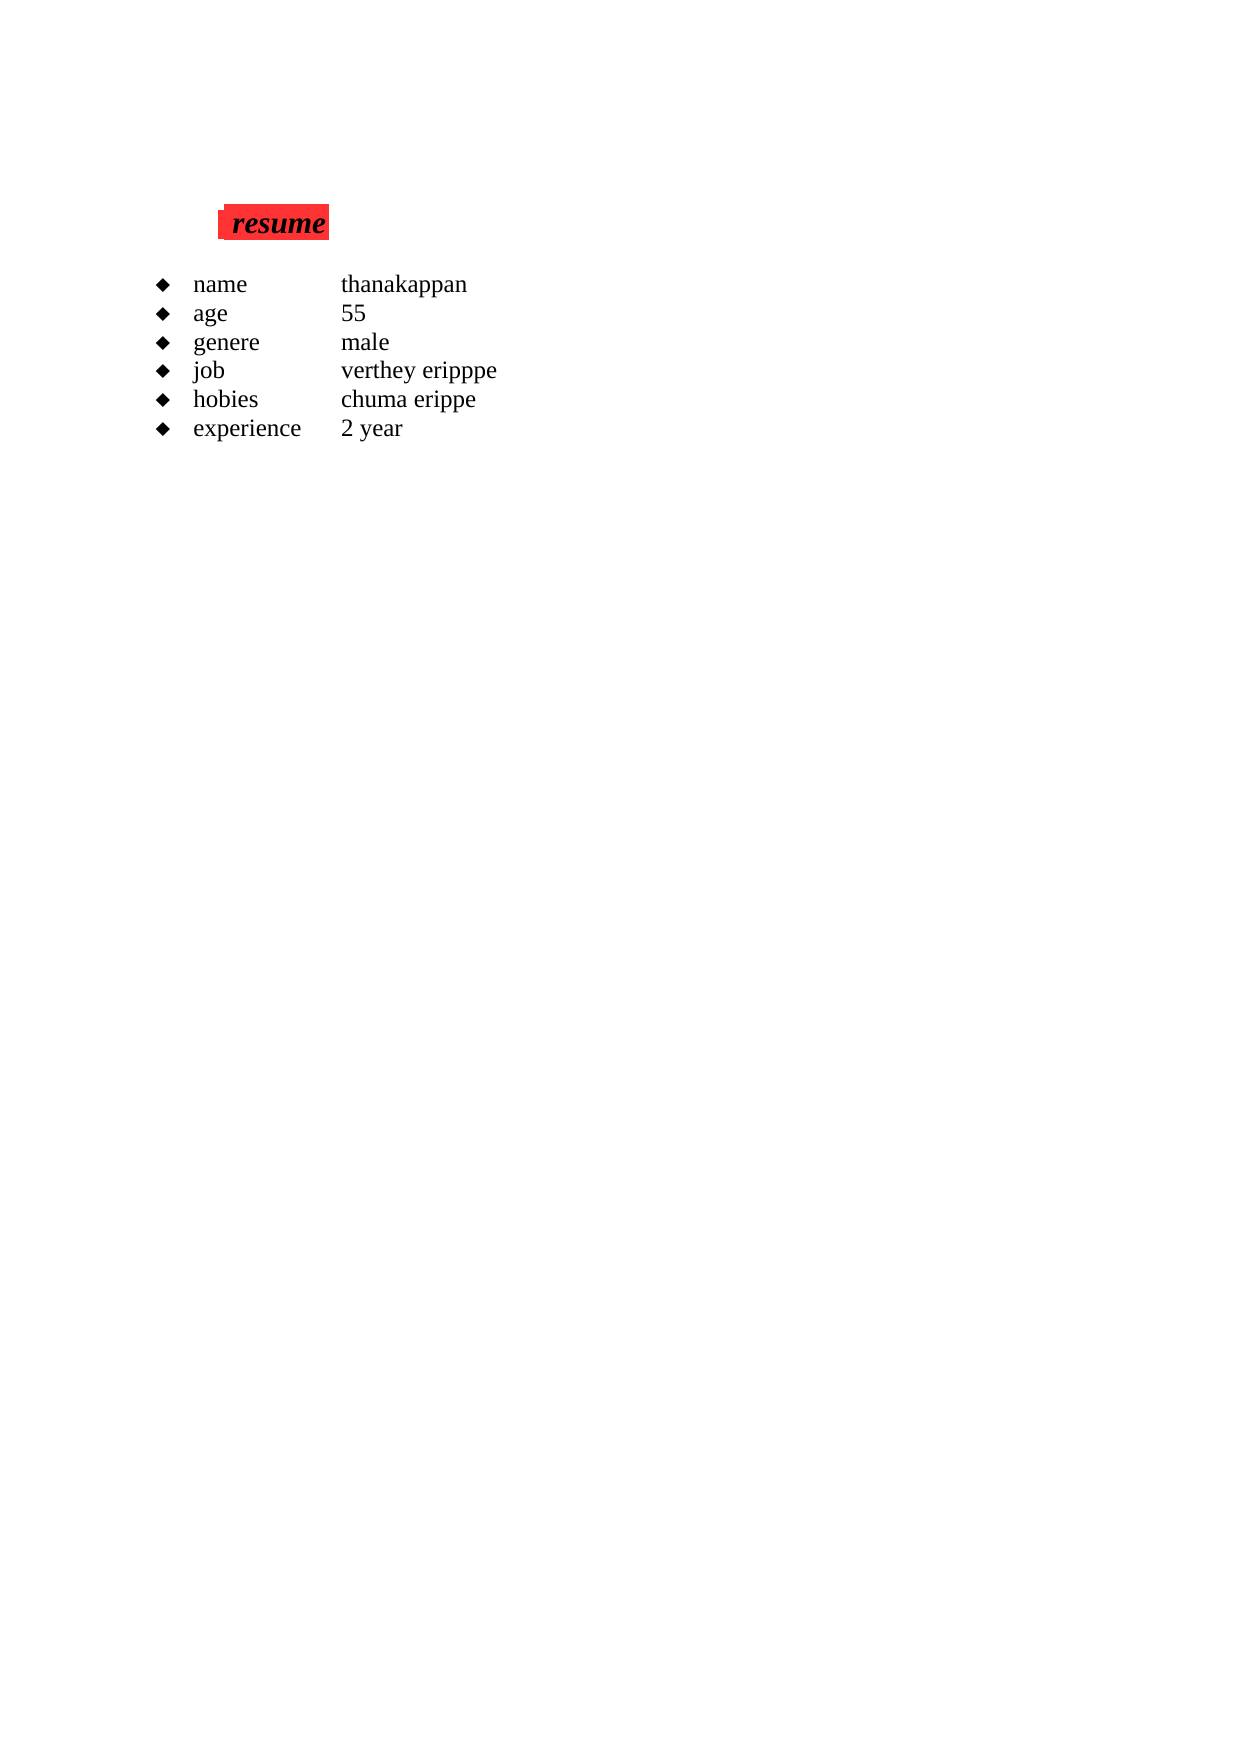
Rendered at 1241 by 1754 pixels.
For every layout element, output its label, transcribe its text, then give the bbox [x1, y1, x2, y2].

list experience 2 year [156, 413, 1122, 442]
list genere male [156, 327, 1122, 355]
list job verthey eripppe [156, 355, 1122, 384]
list age 55 [156, 298, 1122, 327]
list name thanakappan [156, 269, 1122, 298]
text resume [118, 204, 1122, 240]
list hobies chuma erippe [156, 384, 1122, 413]
